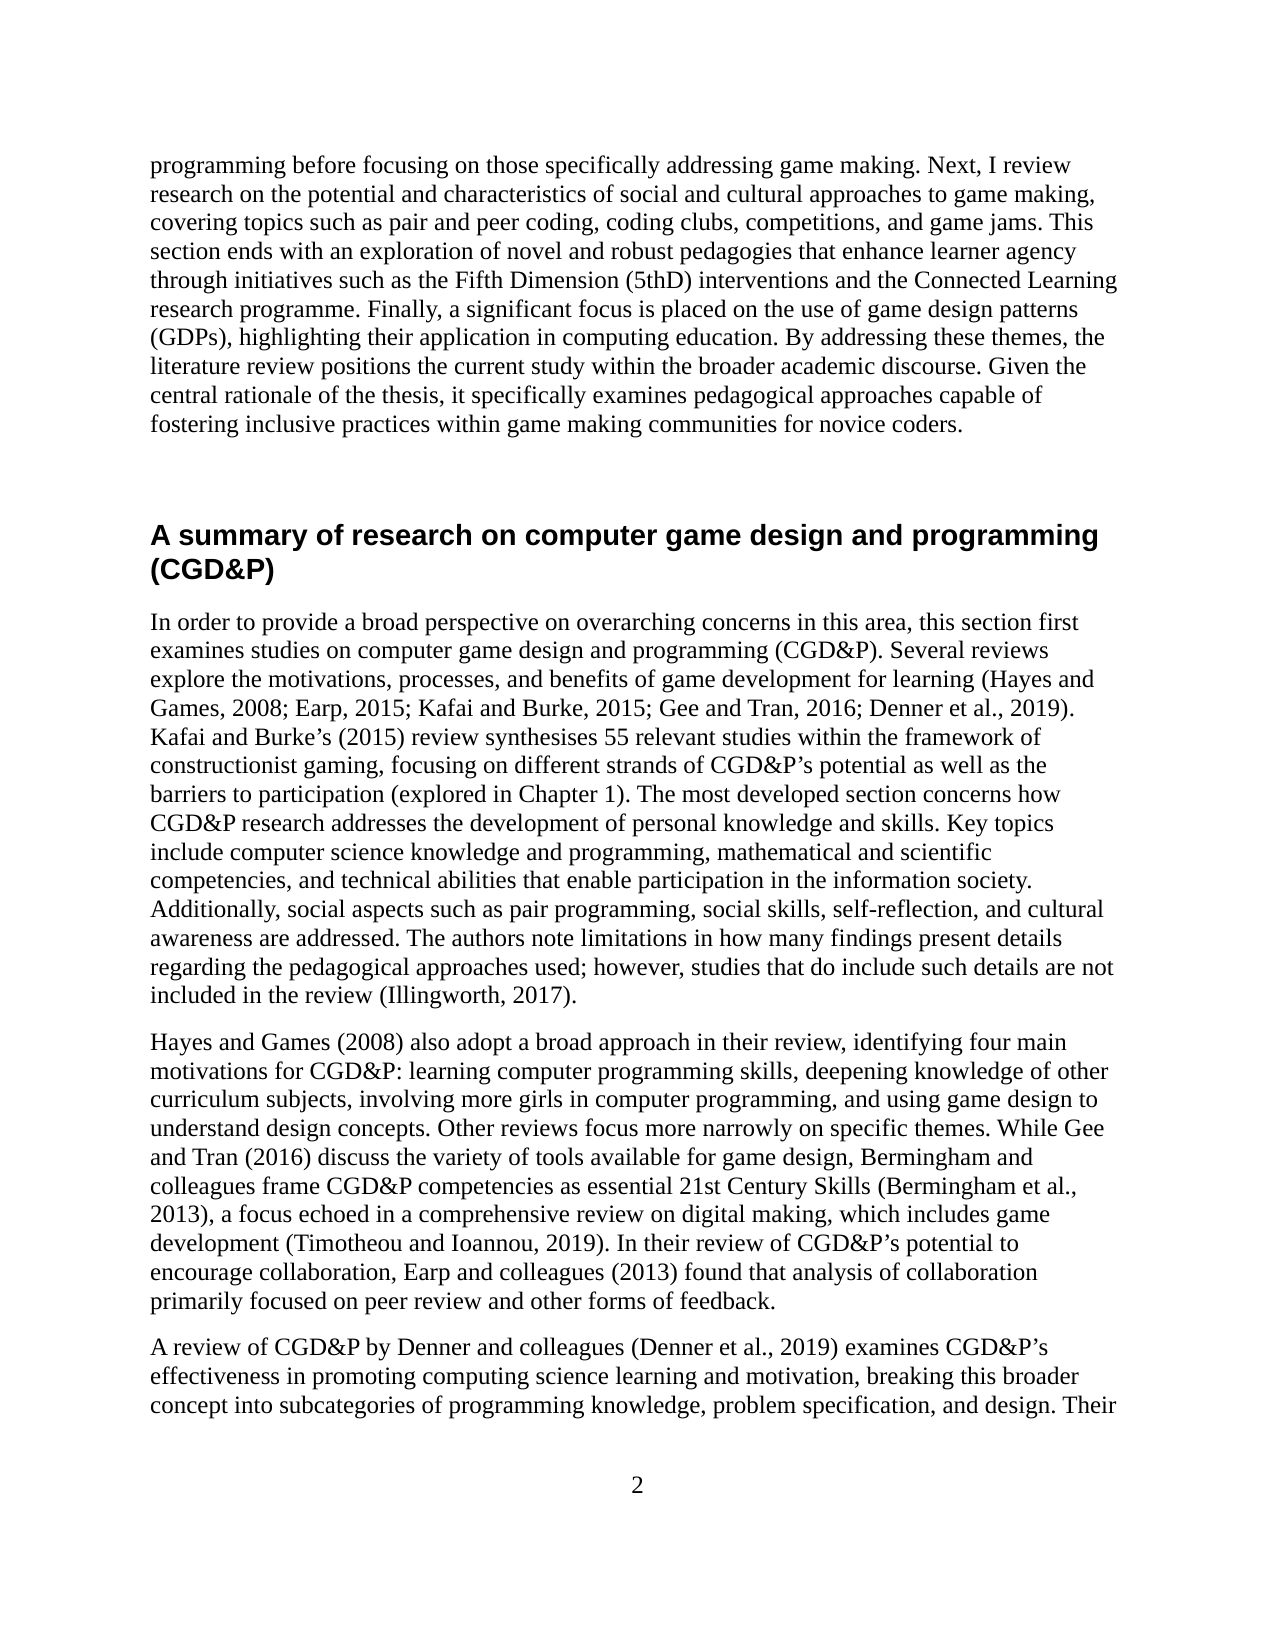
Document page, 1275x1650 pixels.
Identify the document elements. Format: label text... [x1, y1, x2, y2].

text programming before focusing on those specifically addressing game making. Next, I review research on the potential and characteristics of social and cultural approaches to game making, covering topics such as pair and peer coding, coding clubs, competitions, and game jams. This section ends with an exploration of novel and robust pedagogies that enhance learner agency through initiatives such as the Fifth Dimension (5thD) interventions and the Connected Learning research programme. Finally, a significant focus is placed on the use of game design patterns (GDPs), highlighting their application in computing education. By addressing these themes, the literature review positions the current study within the broader academic discourse. Given the central rationale of the thesis, it specifically examines pedagogical approaches capable of fostering inclusive practices within game making communities for novice coders. [150, 150, 1125, 437]
text A review of CGD&P by Denner and colleagues (Denner et al., 2019) examines CGD&P’s effectiveness in promoting computing science learning and motivation, breaking this broader concept into subcategories of programming knowledge, problem specification, and design. Their [150, 1332, 1125, 1419]
text In order to provide a broad perspective on overarching concerns in this area, this section first examines studies on computer game design and programming (CGD&P). Several reviews explore the motivations, processes, and benefits of game development for learning (Hayes and Games, 2008; Earp, 2015; Kafai and Burke, 2015; Gee and Tran, 2016; Denner et al., 2019). Kafai and Burke’s (2015) review synthesises 55 relevant studies within the framework of constructionist gaming, focusing on different strands of CGD&P’s potential as well as the barriers to participation (explored in Chapter 1). The most developed section concerns how CGD&P research addresses the development of personal knowledge and skills. Key topics include computer science knowledge and programming, mathematical and scientific competencies, and technical abilities that enable participation in the information society. Additionally, social aspects such as pair programming, social skills, self-reflection, and cultural awareness are addressed. The authors note limitations in how many findings present details regarding the pedagogical approaches used; however, studies that do include such details are not included in the review (Illingworth, 2017). [150, 607, 1125, 1009]
subtitle A summary of research on computer game design and programming (CGD&P) [150, 518, 1125, 585]
text Hayes and Games (2008) also adopt a broad approach in their review, identifying four main motivations for CGD&P: learning computer programming skills, deepening knowledge of other curriculum subjects, involving more girls in computer programming, and using game design to understand design concepts. Other reviews focus more narrowly on specific themes. While Gee and Tran (2016) discuss the variety of tools available for game design, Bermingham and colleagues frame CGD&P competencies as essential 21st Century Skills (Bermingham et al., 2013), a focus echoed in a comprehensive review on digital making, which includes game development (Timotheou and Ioannou, 2019). In their review of CGD&P’s potential to encourage collaboration, Earp and colleagues (2013) found that analysis of collaboration primarily focused on peer review and other forms of feedback. [150, 1027, 1125, 1314]
